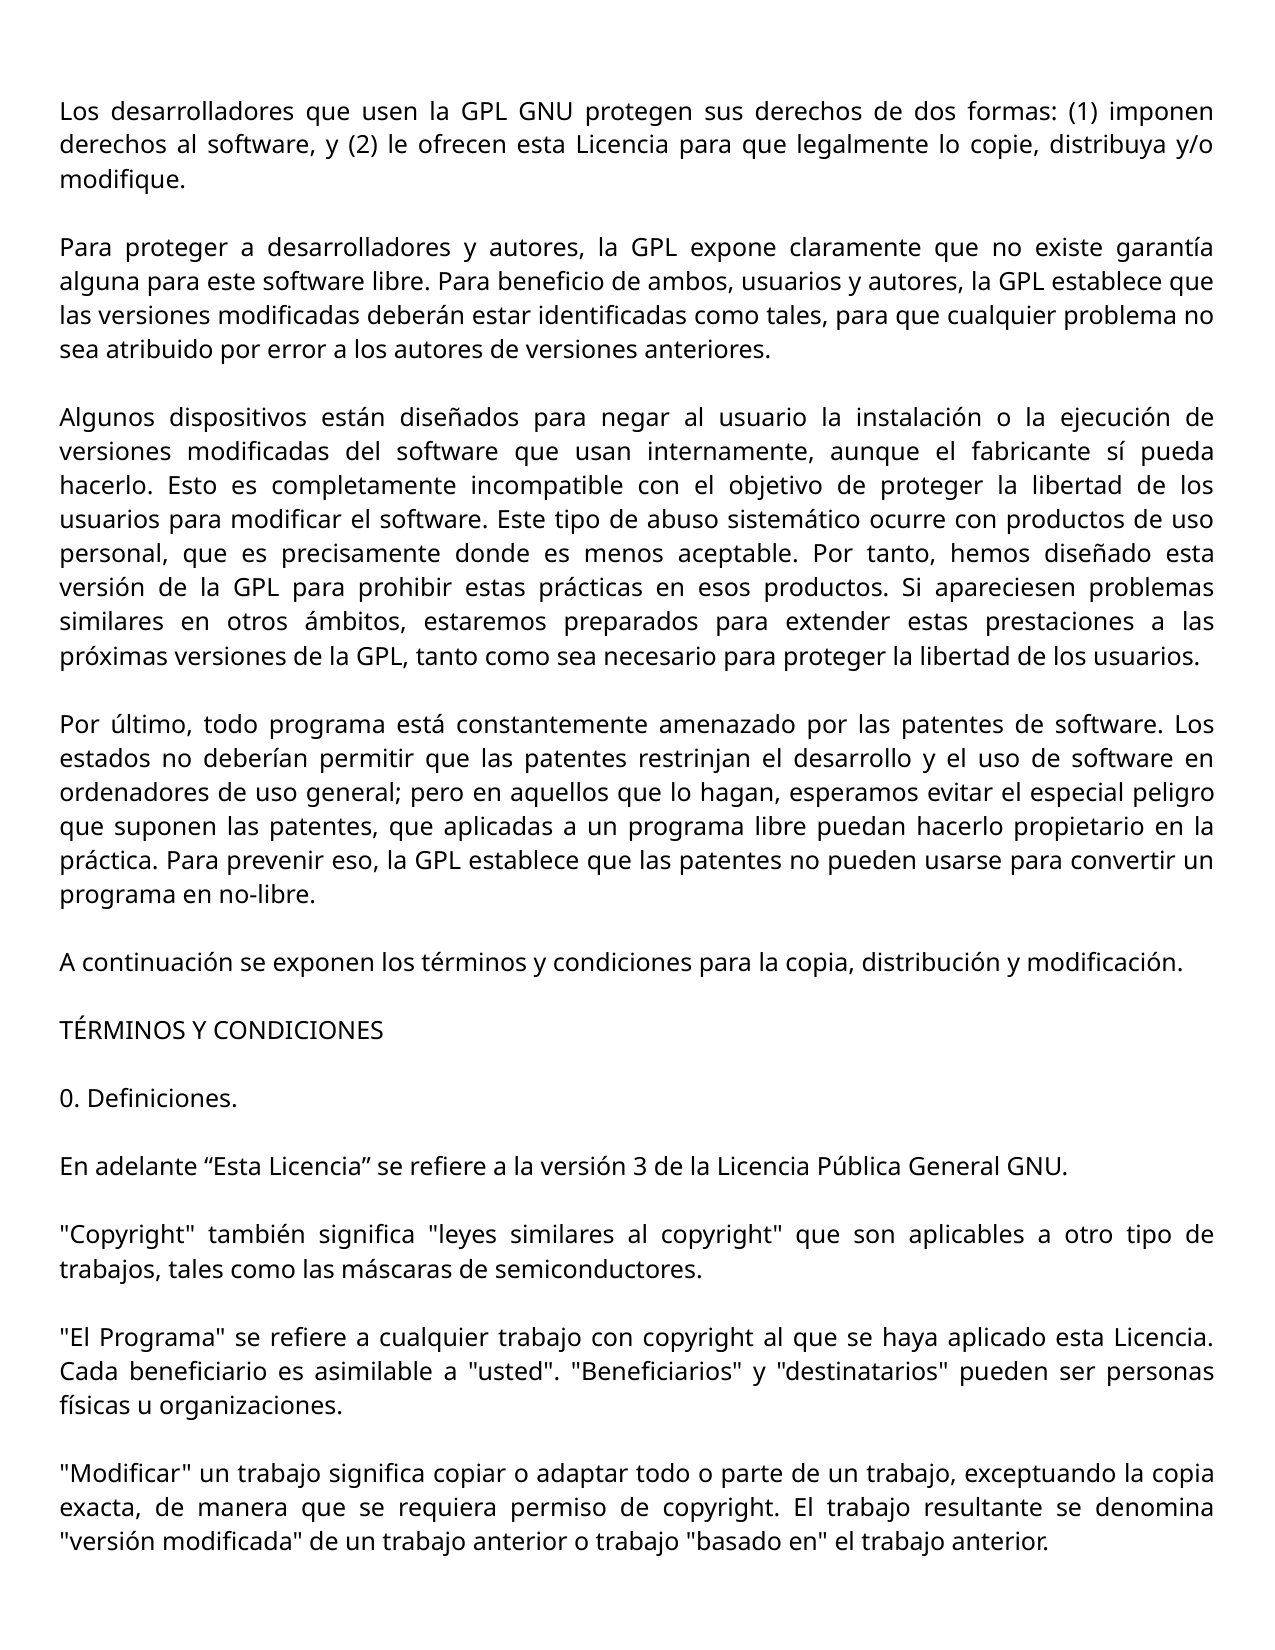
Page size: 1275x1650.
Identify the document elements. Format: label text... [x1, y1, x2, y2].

text Los desarrolladores que usen la GPL GNU protegen sus derechos de dos formas: (1) imponen derechos al software, y (2) le ofrecen esta Licencia para que legalmente lo copie, distribuya y/o modifique. [59, 93, 1216, 195]
text Algunos dispositivos están diseñados para negar al usuario la instalación o la ejecución de versiones modificadas del software que usan internamente, aunque el fabricante sí pueda hacerlo. Esto es completamente incompatible con el objetivo de proteger la libertad de los usuarios para modificar el software. Este tipo de abuso sistemático ocurre con productos de uso personal, que es precisamente donde es menos aceptable. Por tanto, hemos diseñado esta versión de la GPL para prohibir estas prácticas en esos productos. Si apareciesen problemas similares en otros ámbitos, estaremos preparados para extender estas prestaciones a las próximas versiones de la GPL, tanto como sea necesario para proteger la libertad de los usuarios. [59, 400, 1216, 672]
text A continuación se exponen los términos y condiciones para la copia, distribución y modificación. [59, 945, 1216, 979]
text Por último, todo programa está constantemente amenazado por las patentes de software. Los estados no deberían permitir que las patentes restrinjan el desarrollo y el uso de software en ordenadores de uso general; pero en aquellos que lo hagan, esperamos evitar el especial peligro que suponen las patentes, que aplicadas a un programa libre puedan hacerlo propietario en la práctica. Para prevenir eso, la GPL establece que las patentes no pueden usarse para convertir un programa en no-libre. [59, 706, 1216, 911]
text En adelante “Esta Licencia” se refiere a la versión 3 de la Licencia Pública General GNU. [59, 1149, 1216, 1183]
text 0. Definiciones. [59, 1081, 1216, 1115]
text "Copyright" también significa "leyes similares al copyright" que son aplicables a otro tipo de trabajos, tales como las máscaras de semiconductores. [59, 1217, 1216, 1285]
text "El Programa" se refiere a cualquier trabajo con copyright al que se haya aplicado esta Licencia. Cada beneficiario es asimilable a "usted". "Beneficiarios" y "destinatarios" pueden ser personas físicas u organizaciones. [59, 1319, 1216, 1422]
text Para proteger a desarrolladores y autores, la GPL expone claramente que no existe garantía alguna para este software libre. Para beneficio de ambos, usuarios y autores, la GPL establece que las versiones modificadas deberán estar identificadas como tales, para que cualquier problema no sea atribuido por error a los autores de versiones anteriores. [59, 229, 1216, 366]
text TÉRMINOS Y CONDICIONES [59, 1013, 1216, 1047]
text "Modificar" un trabajo significa copiar o adaptar todo o parte de un trabajo, exceptuando la copia exacta, de manera que se requiera permiso de copyright. El trabajo resultante se denomina "versión modificada" de un trabajo anterior o trabajo "basado en" el trabajo anterior. [59, 1456, 1216, 1558]
